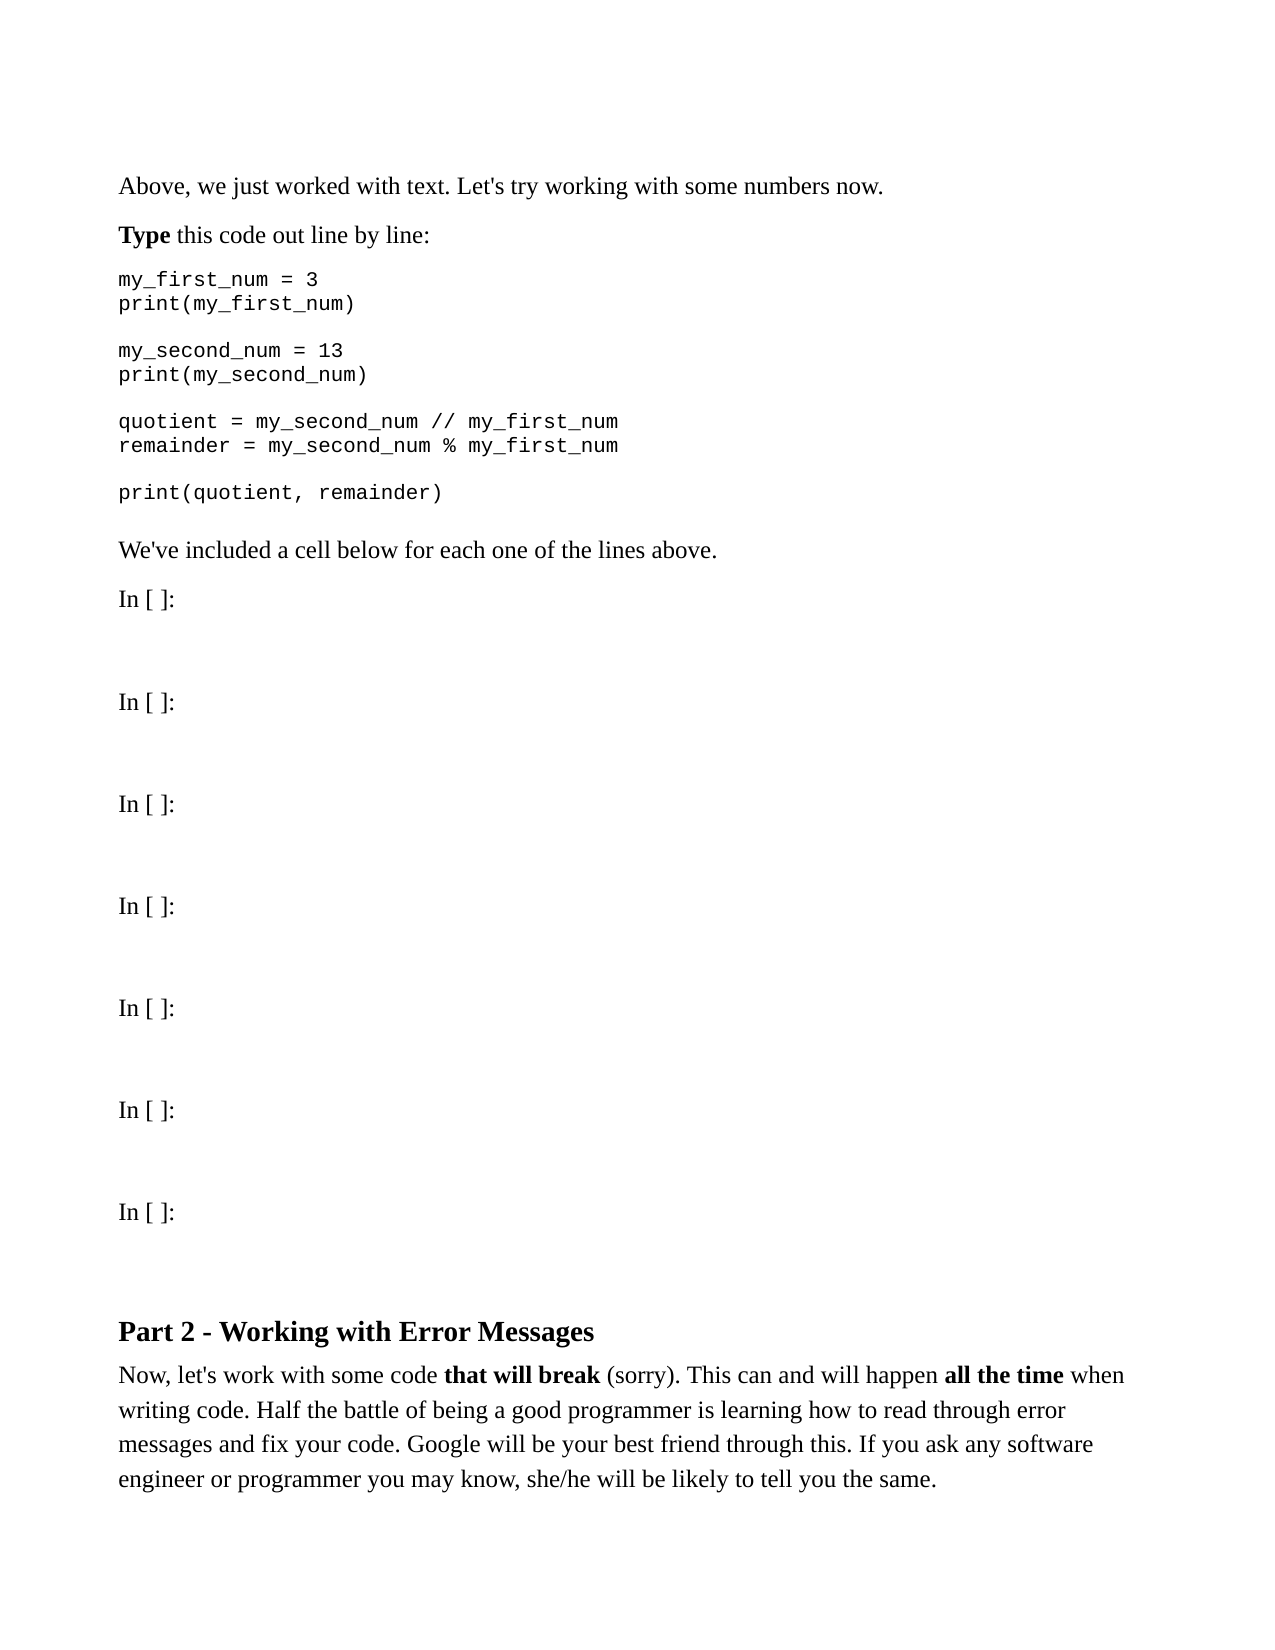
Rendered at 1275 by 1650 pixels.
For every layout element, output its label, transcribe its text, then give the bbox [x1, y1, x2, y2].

text Type this code out line by line: [118, 220, 1157, 249]
text In [ ]: [118, 993, 1157, 1022]
text In [ ]: [118, 584, 1157, 613]
text print(my_second_num) [118, 364, 1157, 388]
text my_first_num = 3 [118, 269, 1157, 293]
text Now, let's work with some code that will break (sorry). This can and will happen all the time when writing code. Half the battle of being a good programmer is learning how to read through error messages and fix your code. Google will be your best friend through this. If you ask any software engineer or programmer you may know, she/he will be likely to tell you the same. [118, 1360, 1157, 1492]
text In [ ]: [118, 687, 1157, 715]
text In [ ]: [118, 1095, 1157, 1124]
text print(my_first_num) [118, 293, 1157, 317]
text In [ ]: [118, 1197, 1157, 1226]
text We've included a cell below for each one of the lines above. [118, 535, 1157, 564]
text Above, we just worked with text. Let's try working with some numbers now. [118, 171, 1157, 200]
subtitle Part 2 - Working with Error Messages [118, 1314, 1157, 1348]
text quotient = my_second_num // my_first_num [118, 411, 1157, 435]
text In [ ]: [118, 789, 1157, 817]
text my_second_num = 13 [118, 340, 1157, 364]
text In [ ]: [118, 891, 1157, 920]
text remainder = my_second_num % my_first_num [118, 435, 1157, 458]
text print(quotient, remainder) [118, 482, 1157, 506]
